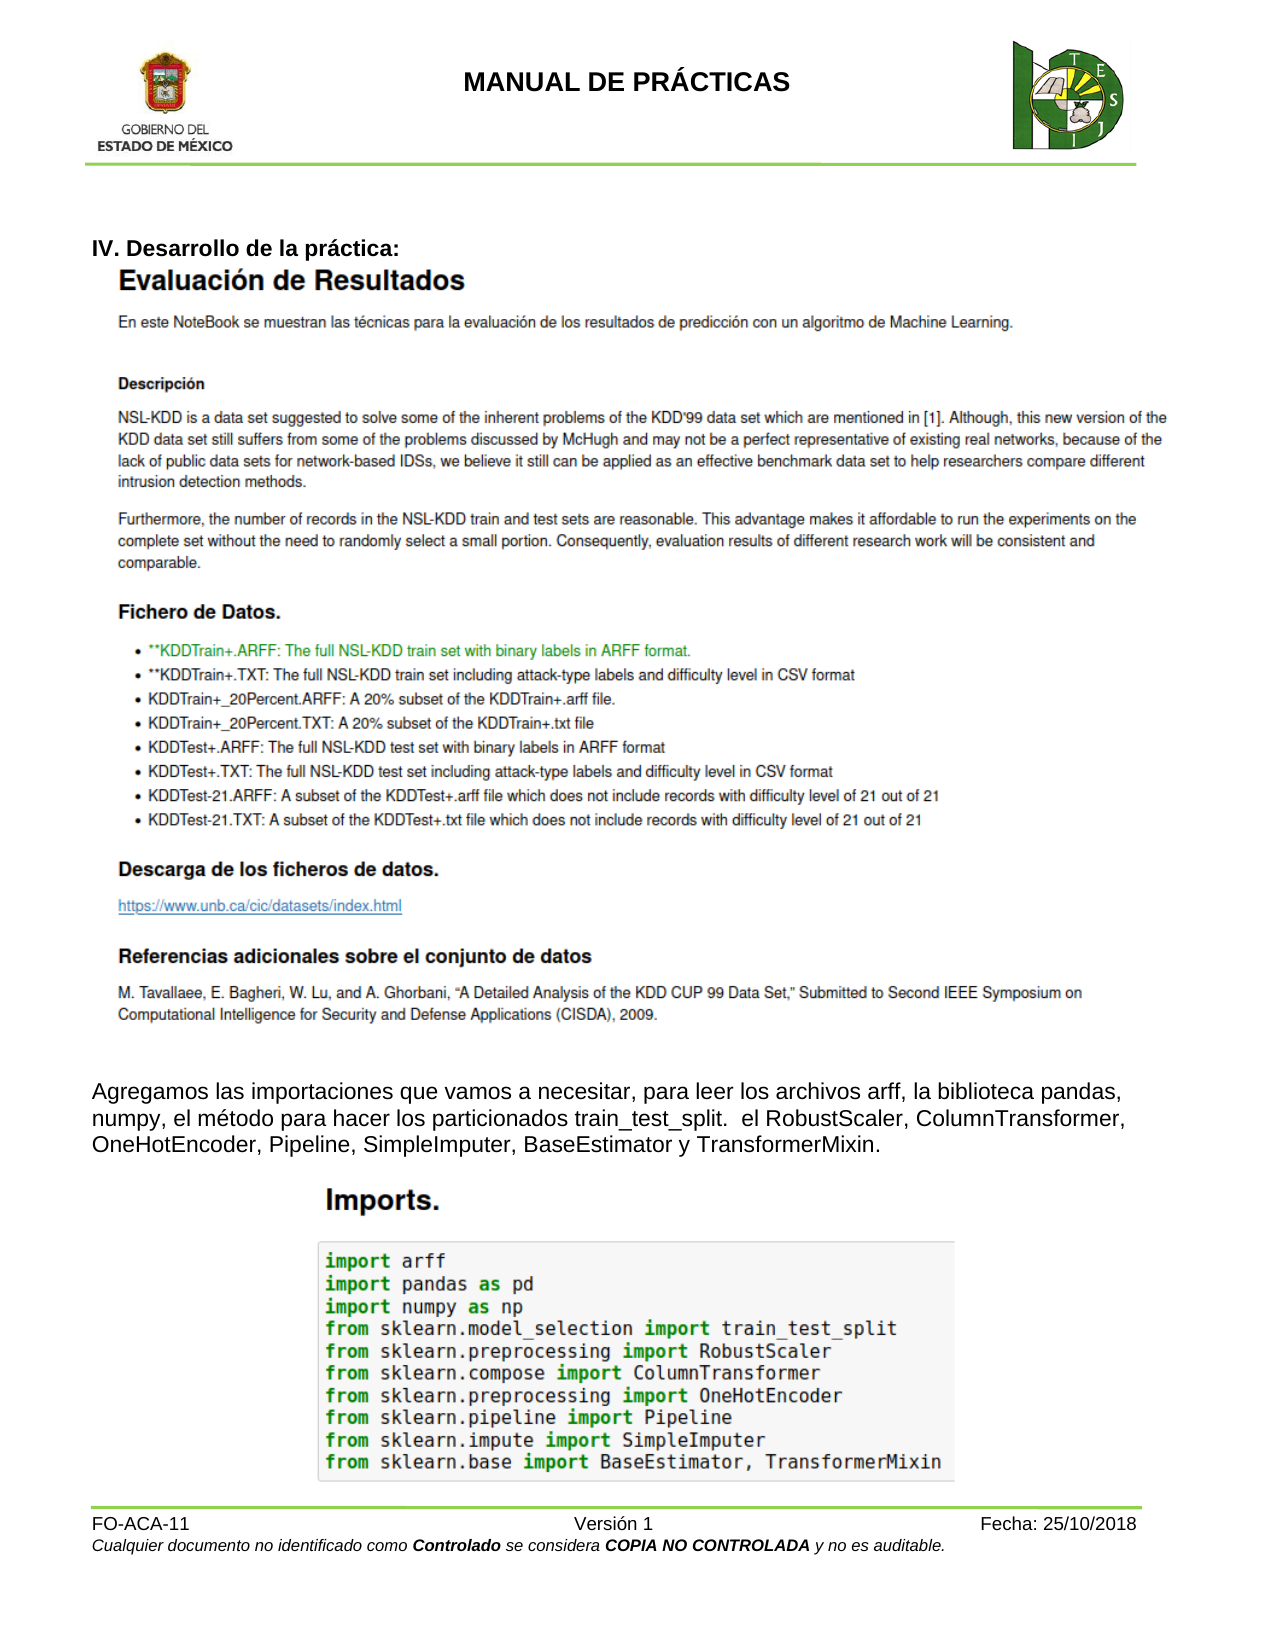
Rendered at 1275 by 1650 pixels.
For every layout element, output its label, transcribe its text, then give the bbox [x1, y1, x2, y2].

picture [1012, 40, 1130, 156]
picture [89, 41, 235, 160]
picture [91, 261, 1177, 1026]
text Agregamos las importaciones que vamos a necesitar, para leer los archivos arff, la biblioteca pandas, numpy, el método para hacer los particionados train_test_split. el RobustScaler, ColumnTransformer, OneHotEncoder, Pipeline, SimpleImputer, BaseEstimator y TransformerMixin. [92, 1078, 1177, 1509]
picture [313, 1180, 955, 1483]
text IV. Desarrollo de la práctica: [92, 235, 1177, 261]
